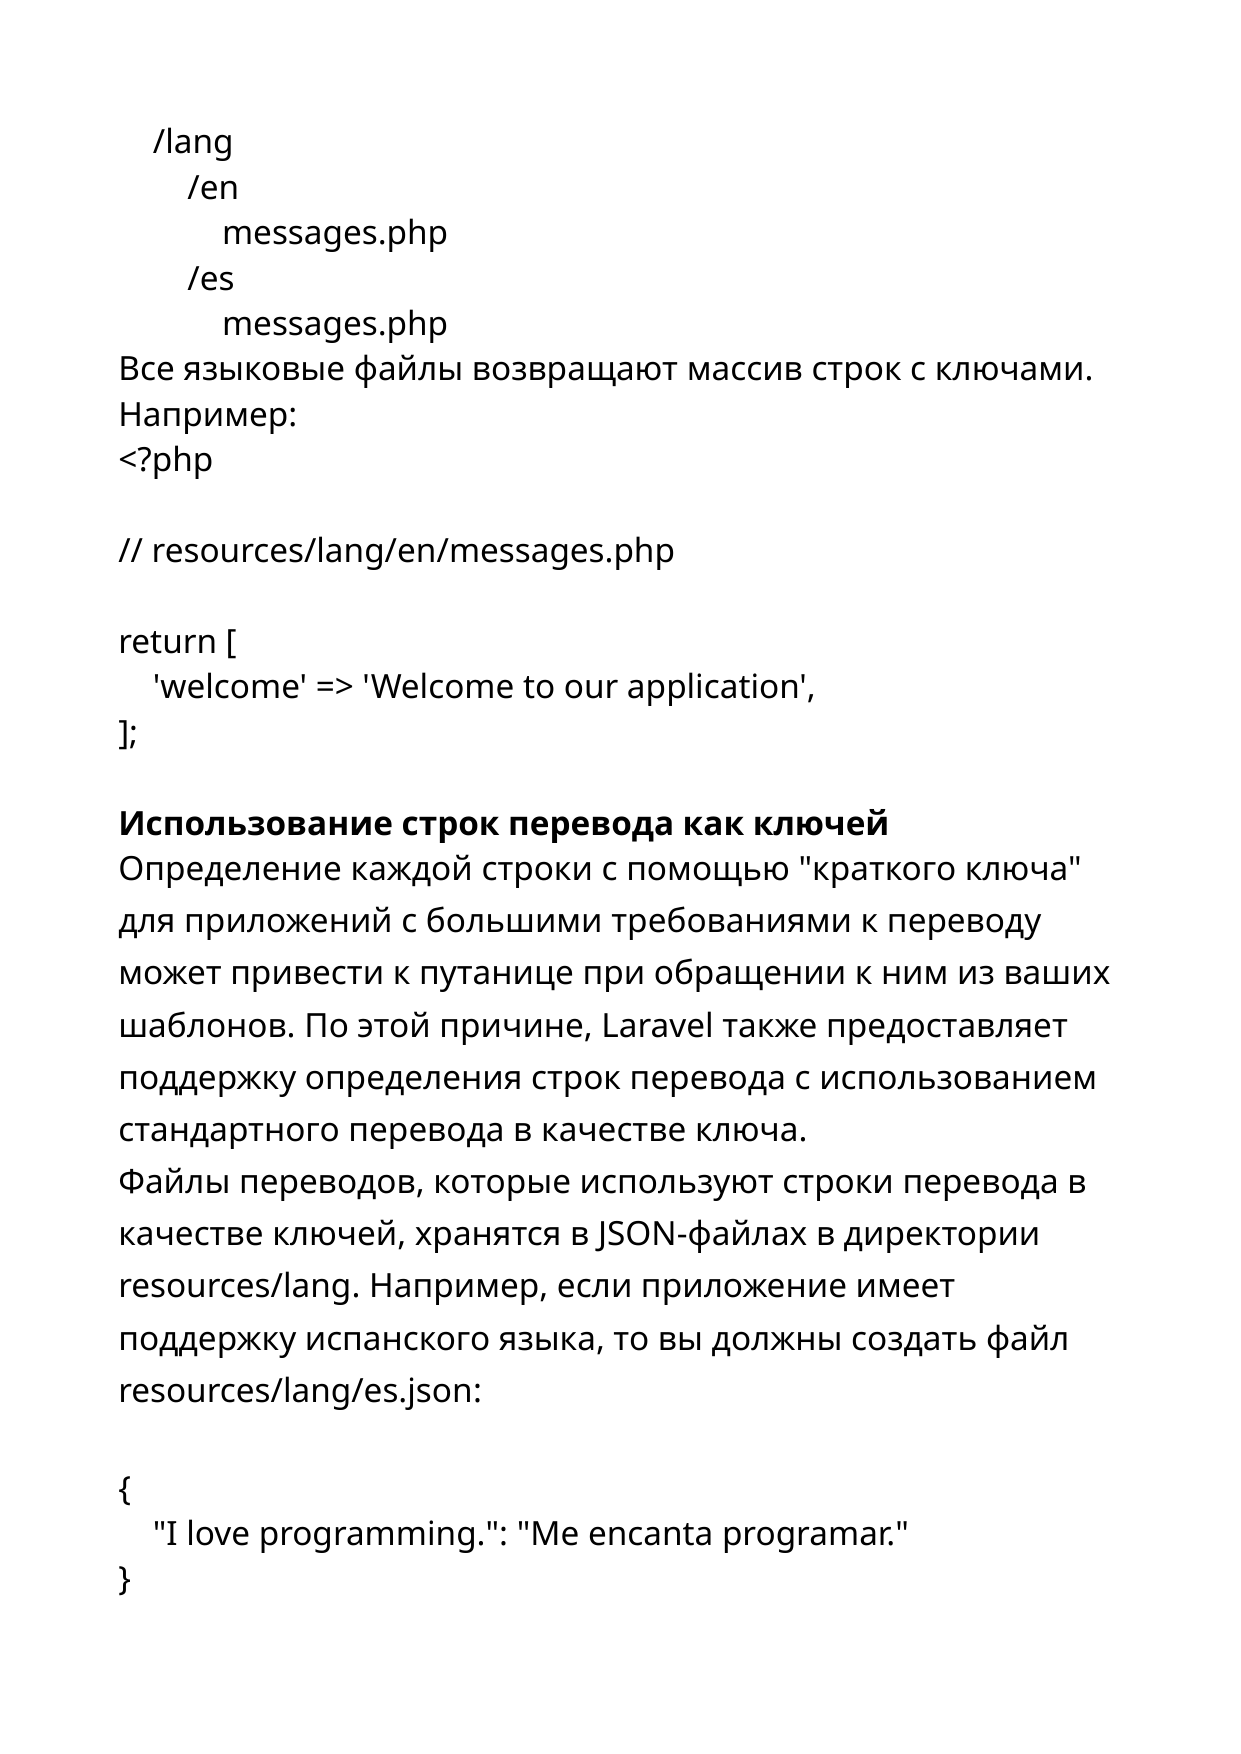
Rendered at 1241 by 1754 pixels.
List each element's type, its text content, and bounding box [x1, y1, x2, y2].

text messages.php [118, 209, 1122, 254]
text messages.php [118, 300, 1122, 345]
text Все языковые файлы возвращают массив строк с ключами. Например: [118, 345, 1122, 436]
text { [118, 1464, 1122, 1510]
text <?php [118, 436, 1122, 481]
text Определение каждой строки с помощью "краткого ключа" для приложений с большими требованиями к переводу может привести к путанице при обращении к ним из ваших шаблонов. По этой причине, Laravel также предоставляет поддержку определения строк перевода с использованием стандартного перевода в качестве ключа. [118, 845, 1122, 1151]
text /es [118, 254, 1122, 300]
text 'welcome' => 'Welcome to our application', [118, 663, 1122, 708]
text // resources/lang/en/messages.php [118, 527, 1122, 572]
text /en [118, 163, 1122, 209]
text return [ [118, 618, 1122, 663]
text } [118, 1555, 1122, 1601]
text ]; [118, 708, 1122, 754]
text Файлы переводов, которые используют строки перевода в качестве ключей, хранятся в JSON-файлах в директории resources/lang. Например, если приложение имеет поддержку испанского языка, то вы должны создать файл resources/lang/es.json: [118, 1158, 1122, 1412]
text /lang [118, 118, 1122, 163]
subtitle Использование строк перевода как ключей [118, 799, 1122, 845]
text "I love programming.": "Me encanta programar." [118, 1510, 1122, 1555]
